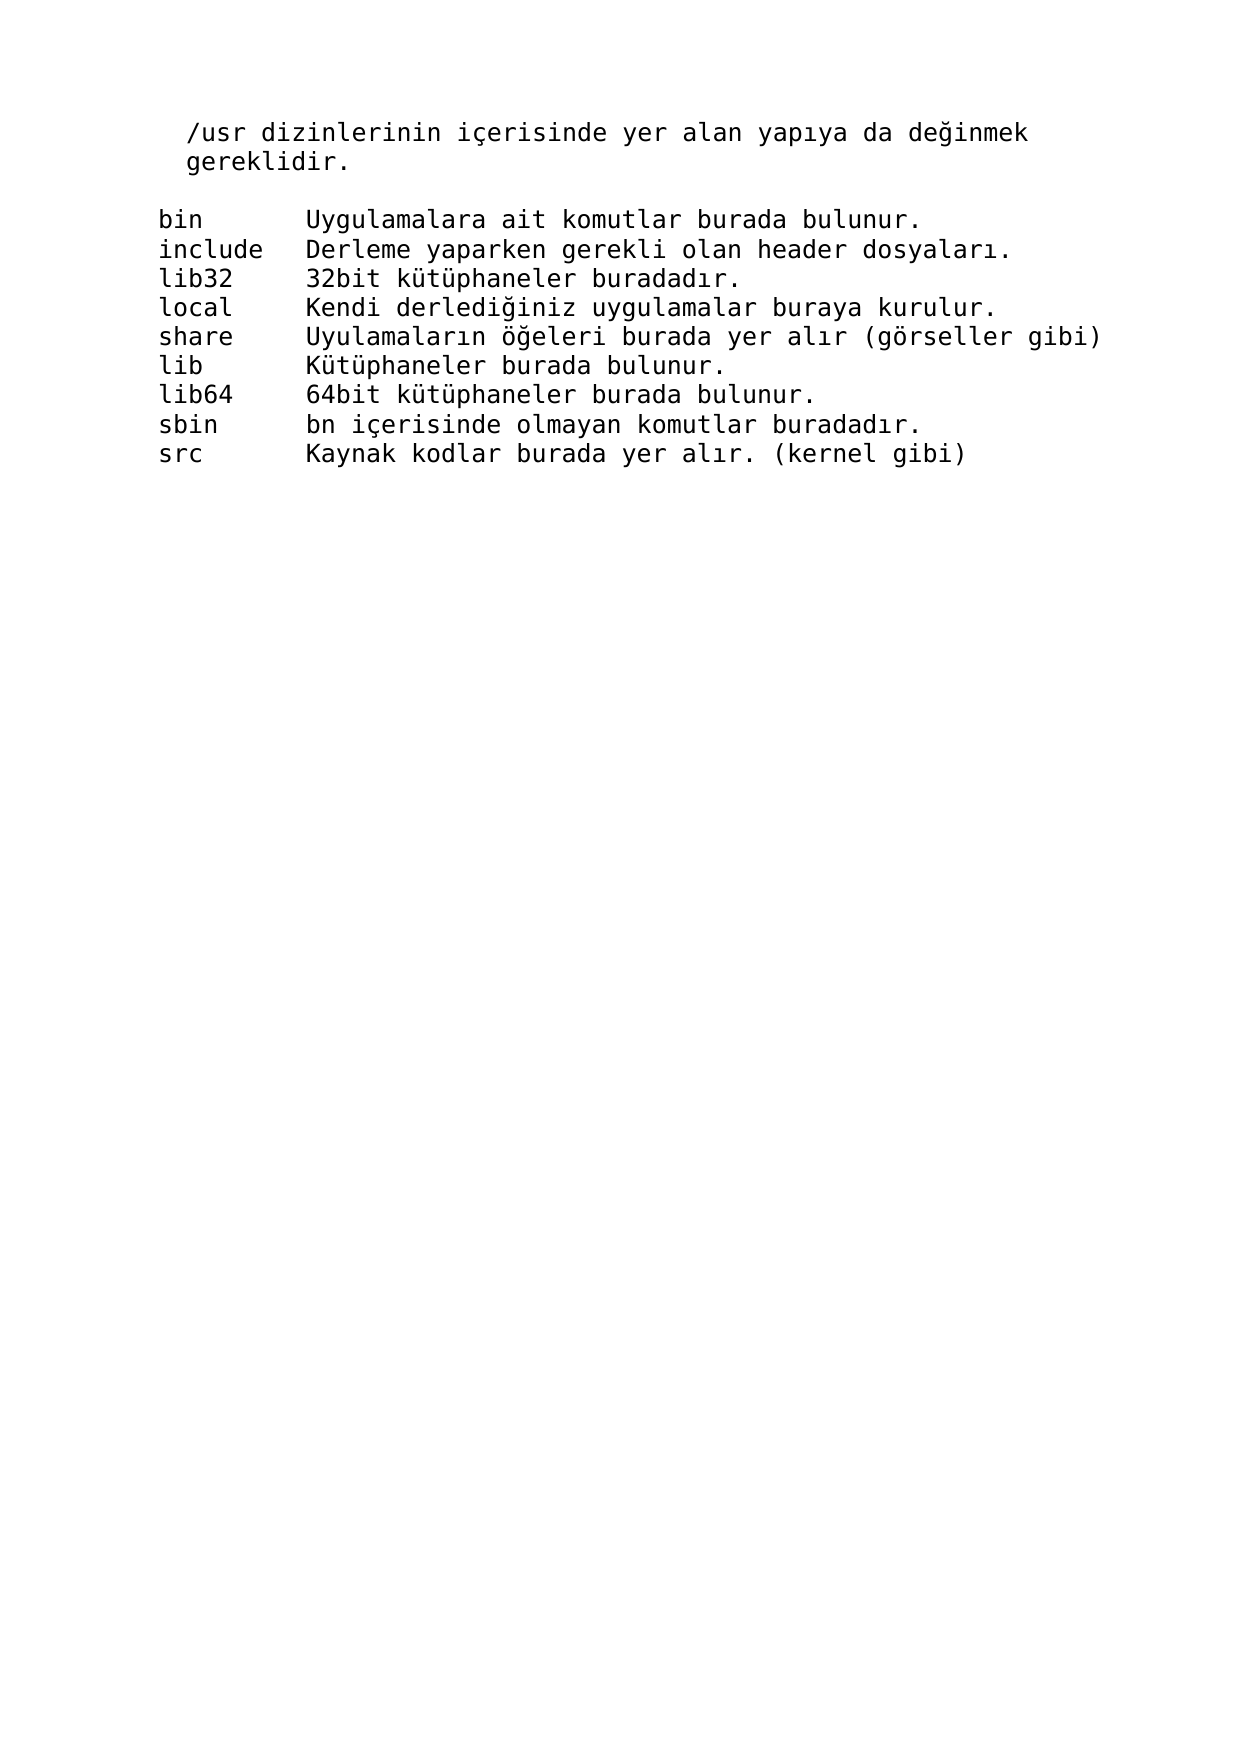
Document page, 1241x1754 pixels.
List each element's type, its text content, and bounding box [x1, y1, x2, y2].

table_header bin Uygulamalara ait komutlar burada bulunur. include Derleme yaparken gerekli olan header dosyaları. lib32 32bit kütüphaneler buradadır. local Kendi derlediğiniz uygulamalar buraya kurulur. share Uyulamaların öğeleri burada yer alır (görseller gibi) lib Kütüphaneler burada bulunur. lib64 64bit kütüphaneler burada bulunur. sbin bn içerisinde olmayan komutlar buradadır. src Kaynak kodlar burada yer alır. (kernel gibi) [158, 206, 1123, 468]
text /usr dizinlerinin içerisinde yer alan yapıya da değinmek gereklidir. [186, 118, 1123, 176]
